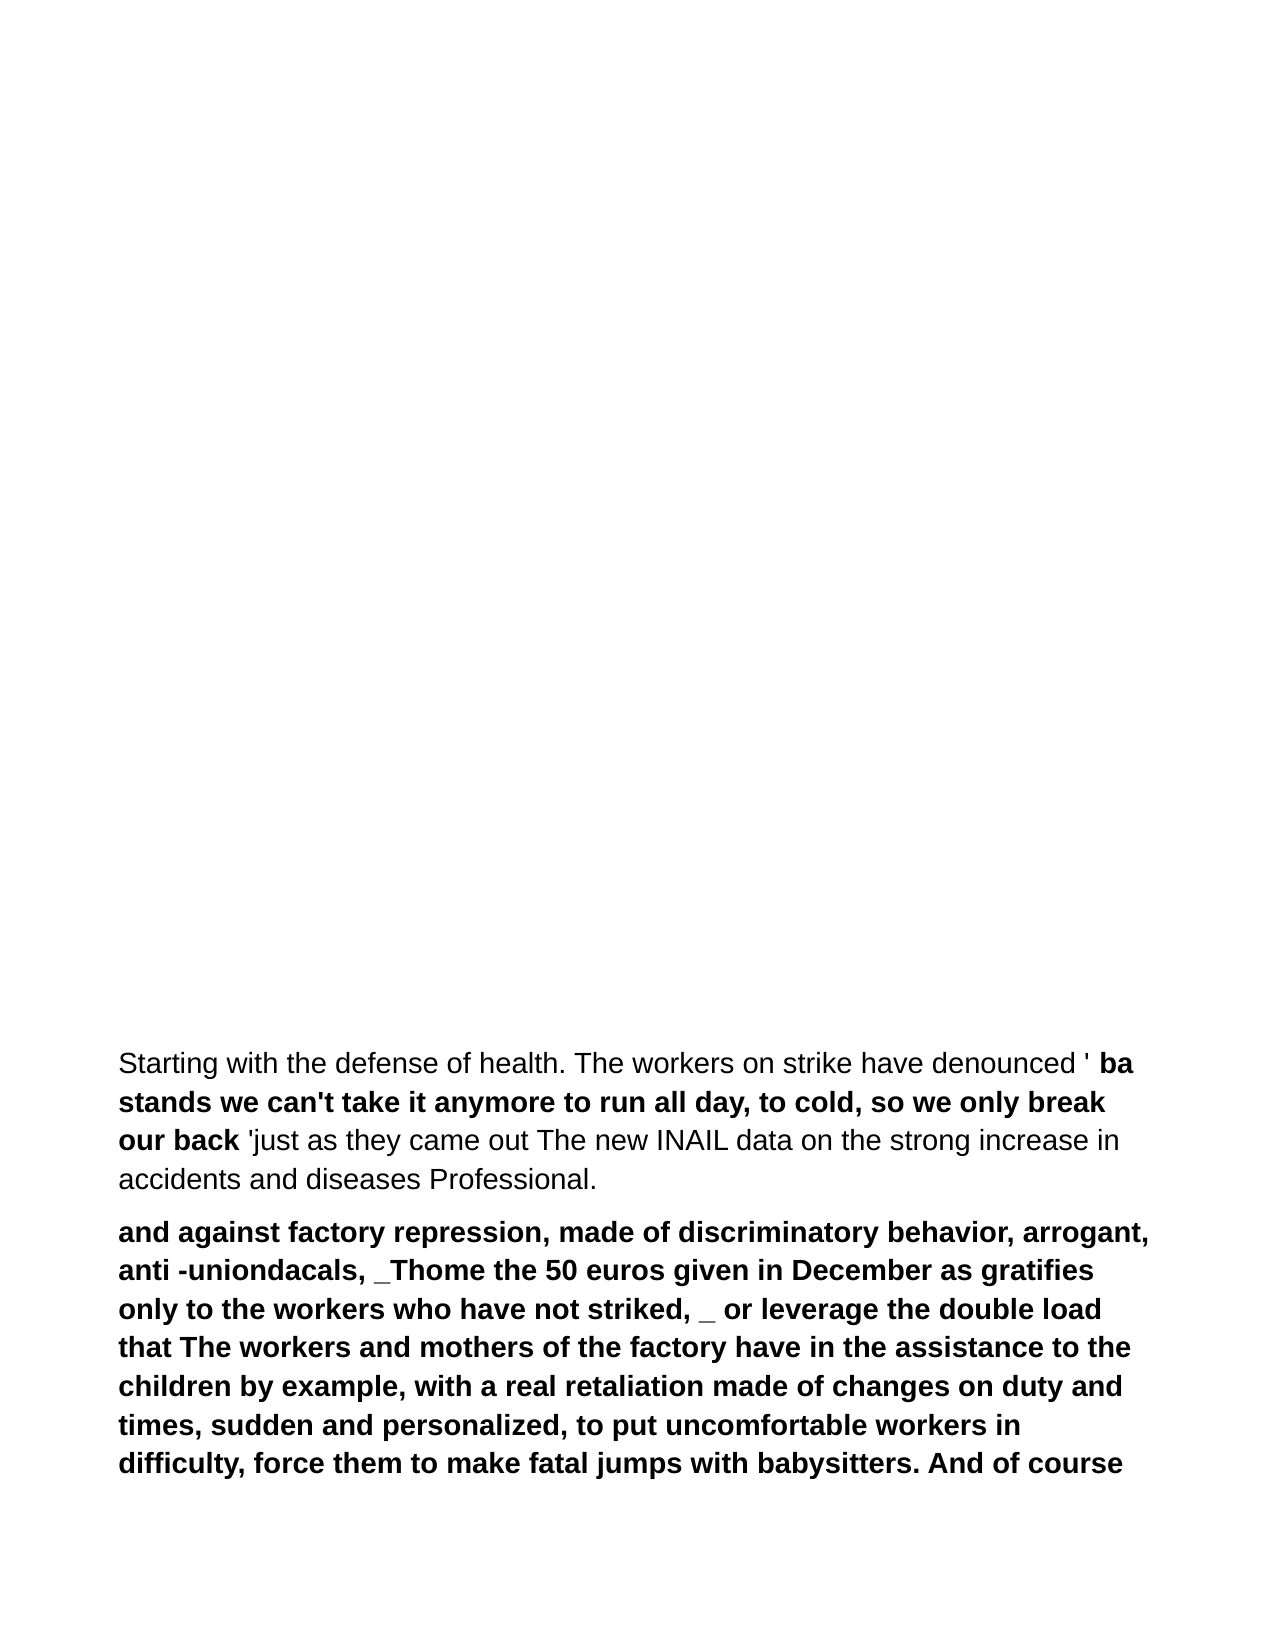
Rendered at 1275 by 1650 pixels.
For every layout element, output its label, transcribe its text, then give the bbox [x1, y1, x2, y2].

text and against factory repression, made of discriminatory behavior, arrogant, anti -uniondacals, _Thome the 50 euros given in December as gratifies only to the workers who have not striked, _ or leverage the double load that The workers and mothers of the factory have in the assistance to the children by example, with a real retaliation made of changes on duty and times, sudden and personalized, to put uncomfortable workers in difficulty, force them to make fatal jumps with babysitters. And of course [118, 1215, 1157, 1479]
text Starting with the defense of health. The workers on strike have denounced ' ba stands we can't take it anymore to run all day, to cold, so we only break our back 'just as they came out The new INAIL data on the strong increase in accidents and diseases Professional. [118, 118, 1157, 1195]
